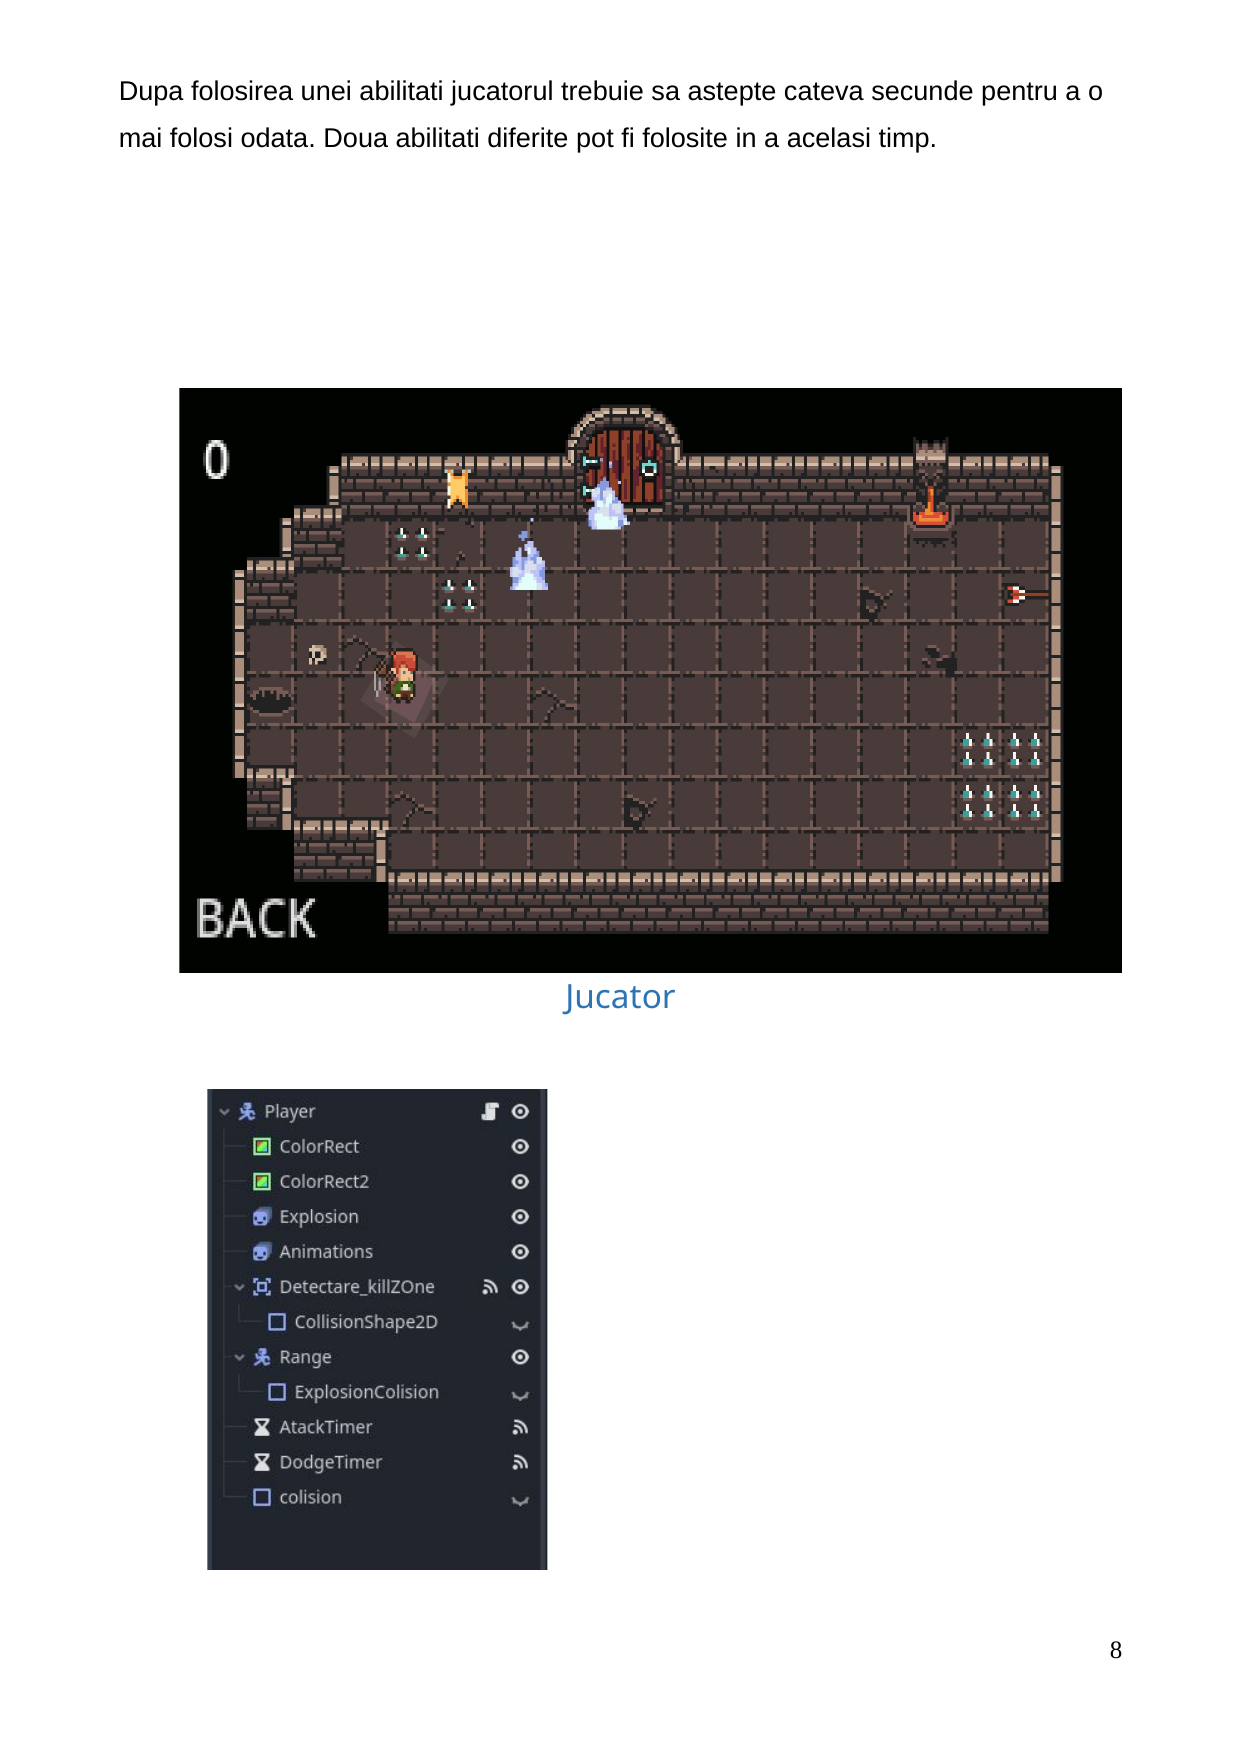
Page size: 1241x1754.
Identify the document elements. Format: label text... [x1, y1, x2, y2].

text Dupa folosirea unei abilitati jucatorul trebuie sa astepte cateva secunde pentru a o mai folosi odata. Doua abilitati diferite pot fi folosite in a acelasi timp. [118, 75, 1122, 153]
subtitle Jucator [118, 957, 1122, 1018]
